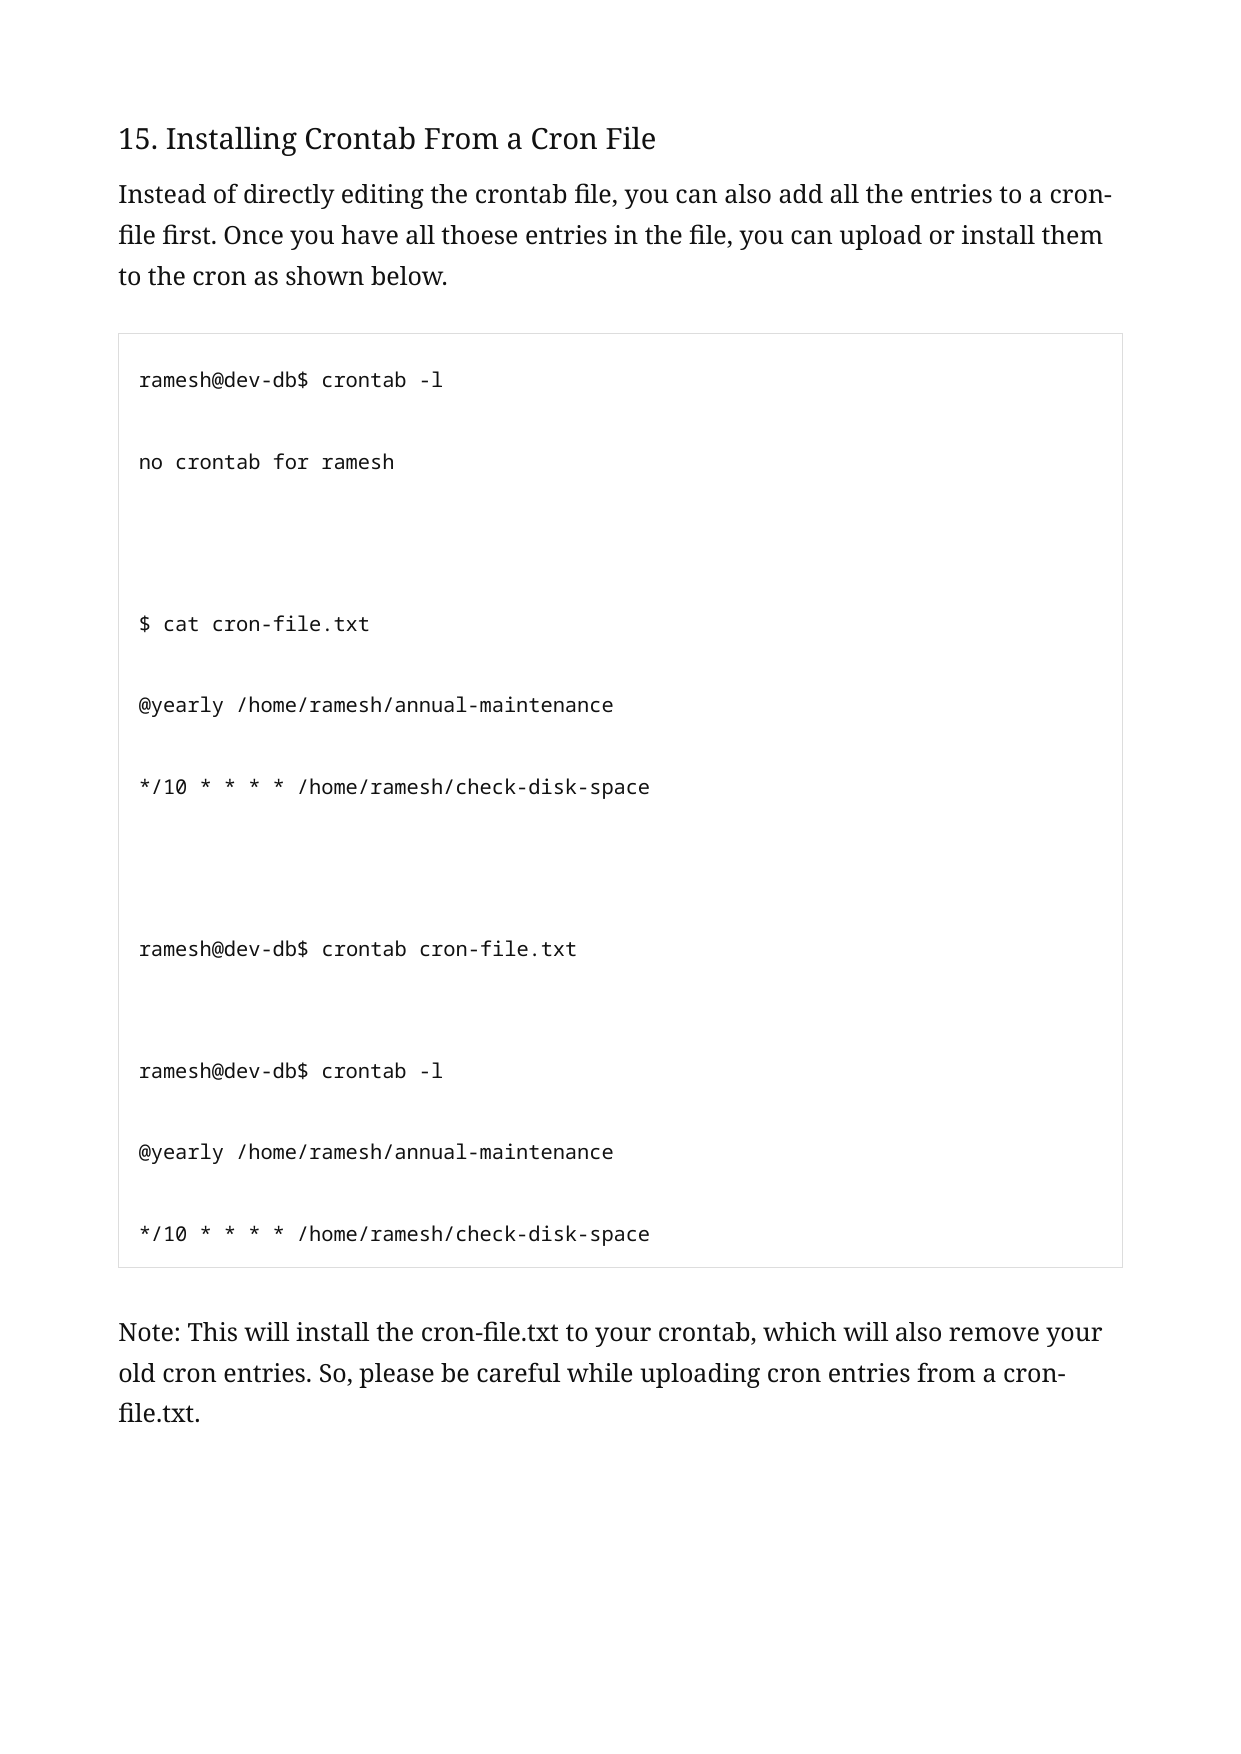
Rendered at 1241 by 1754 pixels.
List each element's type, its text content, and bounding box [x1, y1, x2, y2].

text */10 * * * * /home/ramesh/check-disk-space [119, 739, 1122, 800]
text Instead of directly editing the crontab file, you can also add all the entries to a cron-file first. Once you have all thoese entries in the file, you can upload or install them to the cron as shown below. [118, 170, 1122, 292]
text ramesh@dev-db$ crontab cron-file.txt [119, 902, 1122, 963]
text Note: This will install the cron-file.txt to your crontab, which will also remove your old cron entries. So, please be careful while uploading cron entries from a cron-file.txt. [118, 1308, 1122, 1430]
text @yearly /home/ramesh/annual-maintenance [119, 1105, 1122, 1166]
subtitle 15. Installing Crontab From a Cron File [118, 118, 1122, 158]
text $ cat cron-file.txt [119, 577, 1122, 638]
text ramesh@dev-db$ crontab -l [119, 1023, 1122, 1084]
text @yearly /home/ramesh/annual-maintenance [119, 658, 1122, 719]
text no crontab for ramesh [119, 414, 1122, 475]
text ramesh@dev-db$ crontab -l [119, 334, 1122, 394]
text */10 * * * * /home/ramesh/check-disk-space [119, 1186, 1122, 1267]
